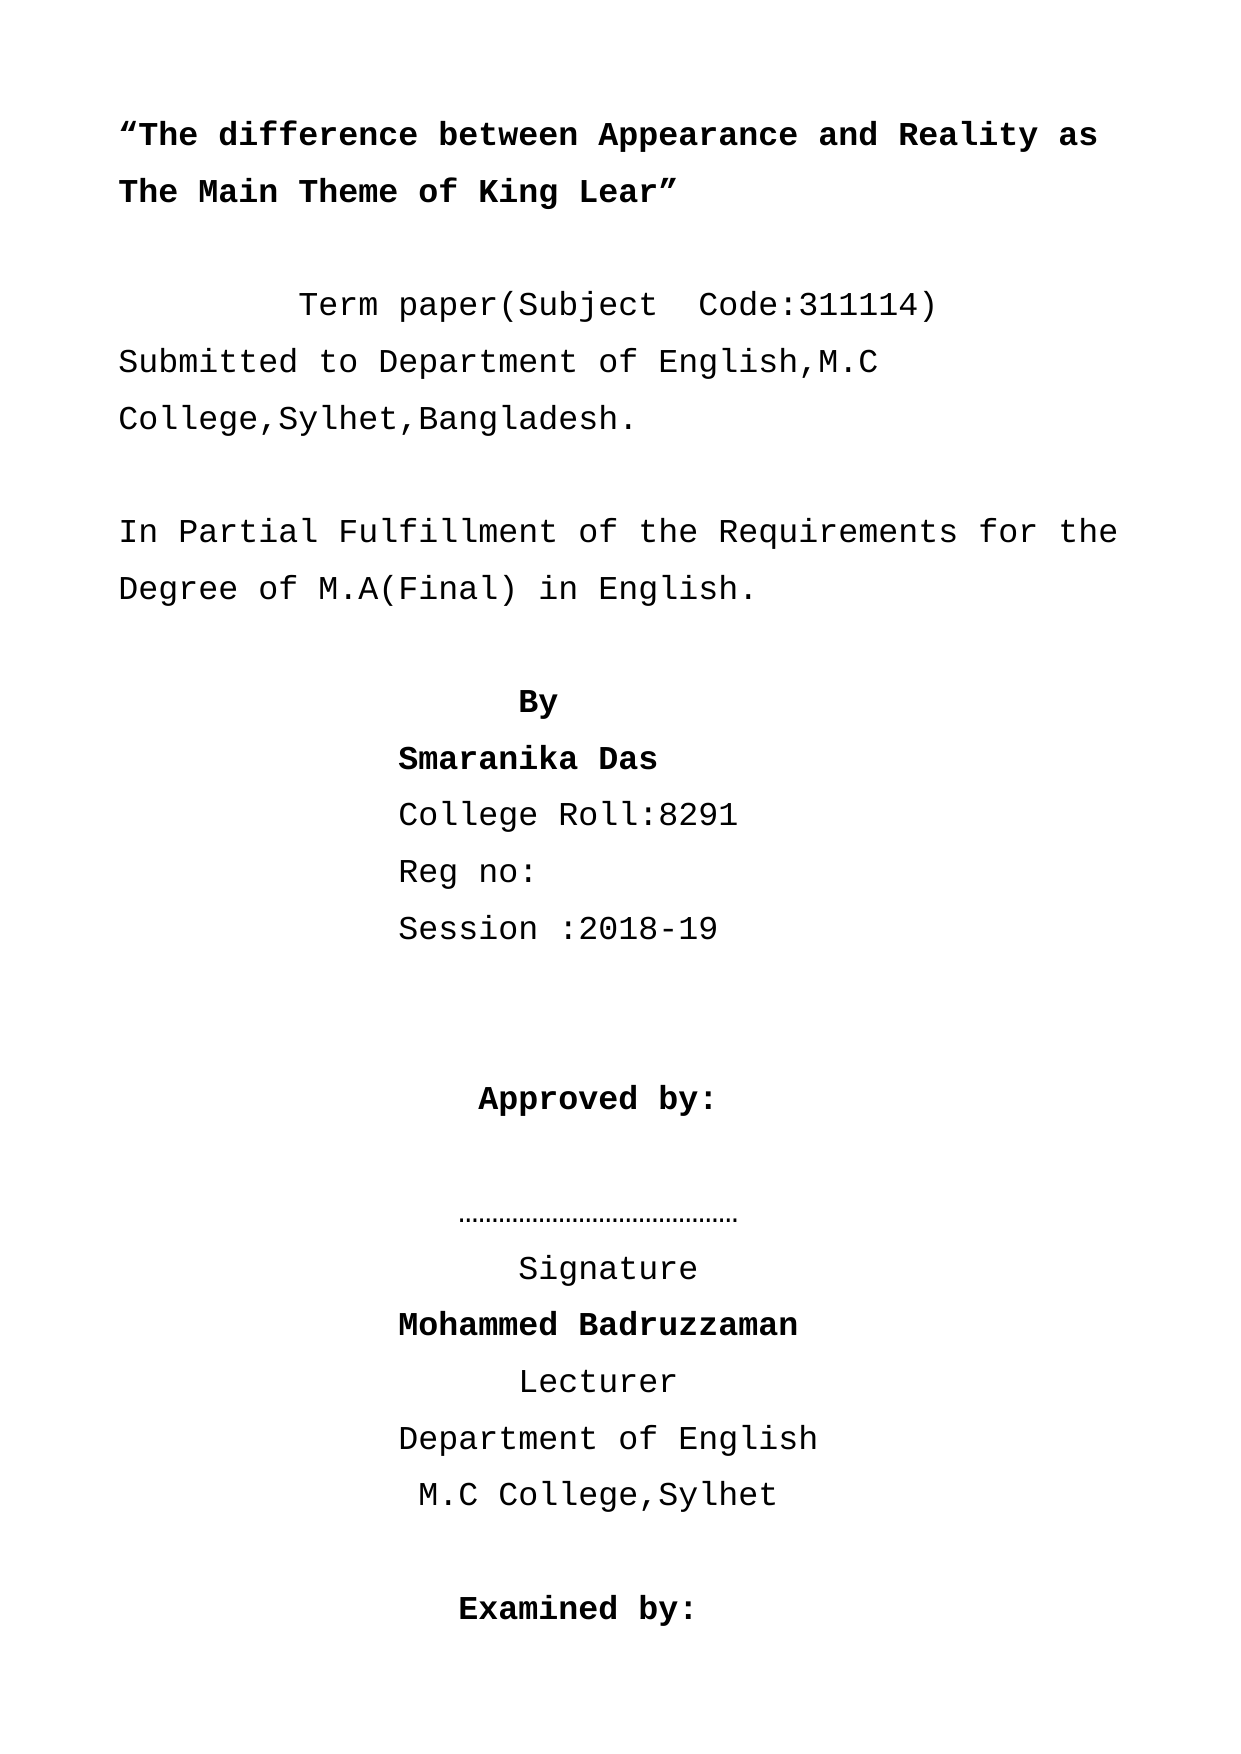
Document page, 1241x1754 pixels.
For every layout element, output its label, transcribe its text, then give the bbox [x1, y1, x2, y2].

text Examined by: [118, 1591, 1122, 1629]
text Approved by: [118, 1081, 1122, 1119]
text Term paper(Subject Code:311114) [118, 288, 1122, 326]
text Session :2018-19 [118, 911, 1122, 949]
text College,Sylhet,Bangladesh. [118, 401, 1122, 439]
text Lecturer [118, 1365, 1122, 1403]
text In Partial Fulfillment of the Requirements for the Degree of M.A(Final) in English. [118, 515, 1122, 609]
text By [118, 685, 1122, 723]
text “The difference between Appearance and Reality as The Main Theme of King Lear” [118, 118, 1122, 213]
text …………………………………… [118, 1195, 1122, 1233]
text Signature [118, 1251, 1122, 1289]
text College Roll:8291 [118, 798, 1122, 836]
text Submitted to Department of English,M.C [118, 345, 1122, 383]
text Smaranika Das [118, 741, 1122, 779]
text Reg no: [118, 855, 1122, 893]
text Mohammed Badruzzaman [118, 1308, 1122, 1346]
text Department of English [118, 1421, 1122, 1459]
text M.C College,Sylhet [118, 1478, 1122, 1516]
